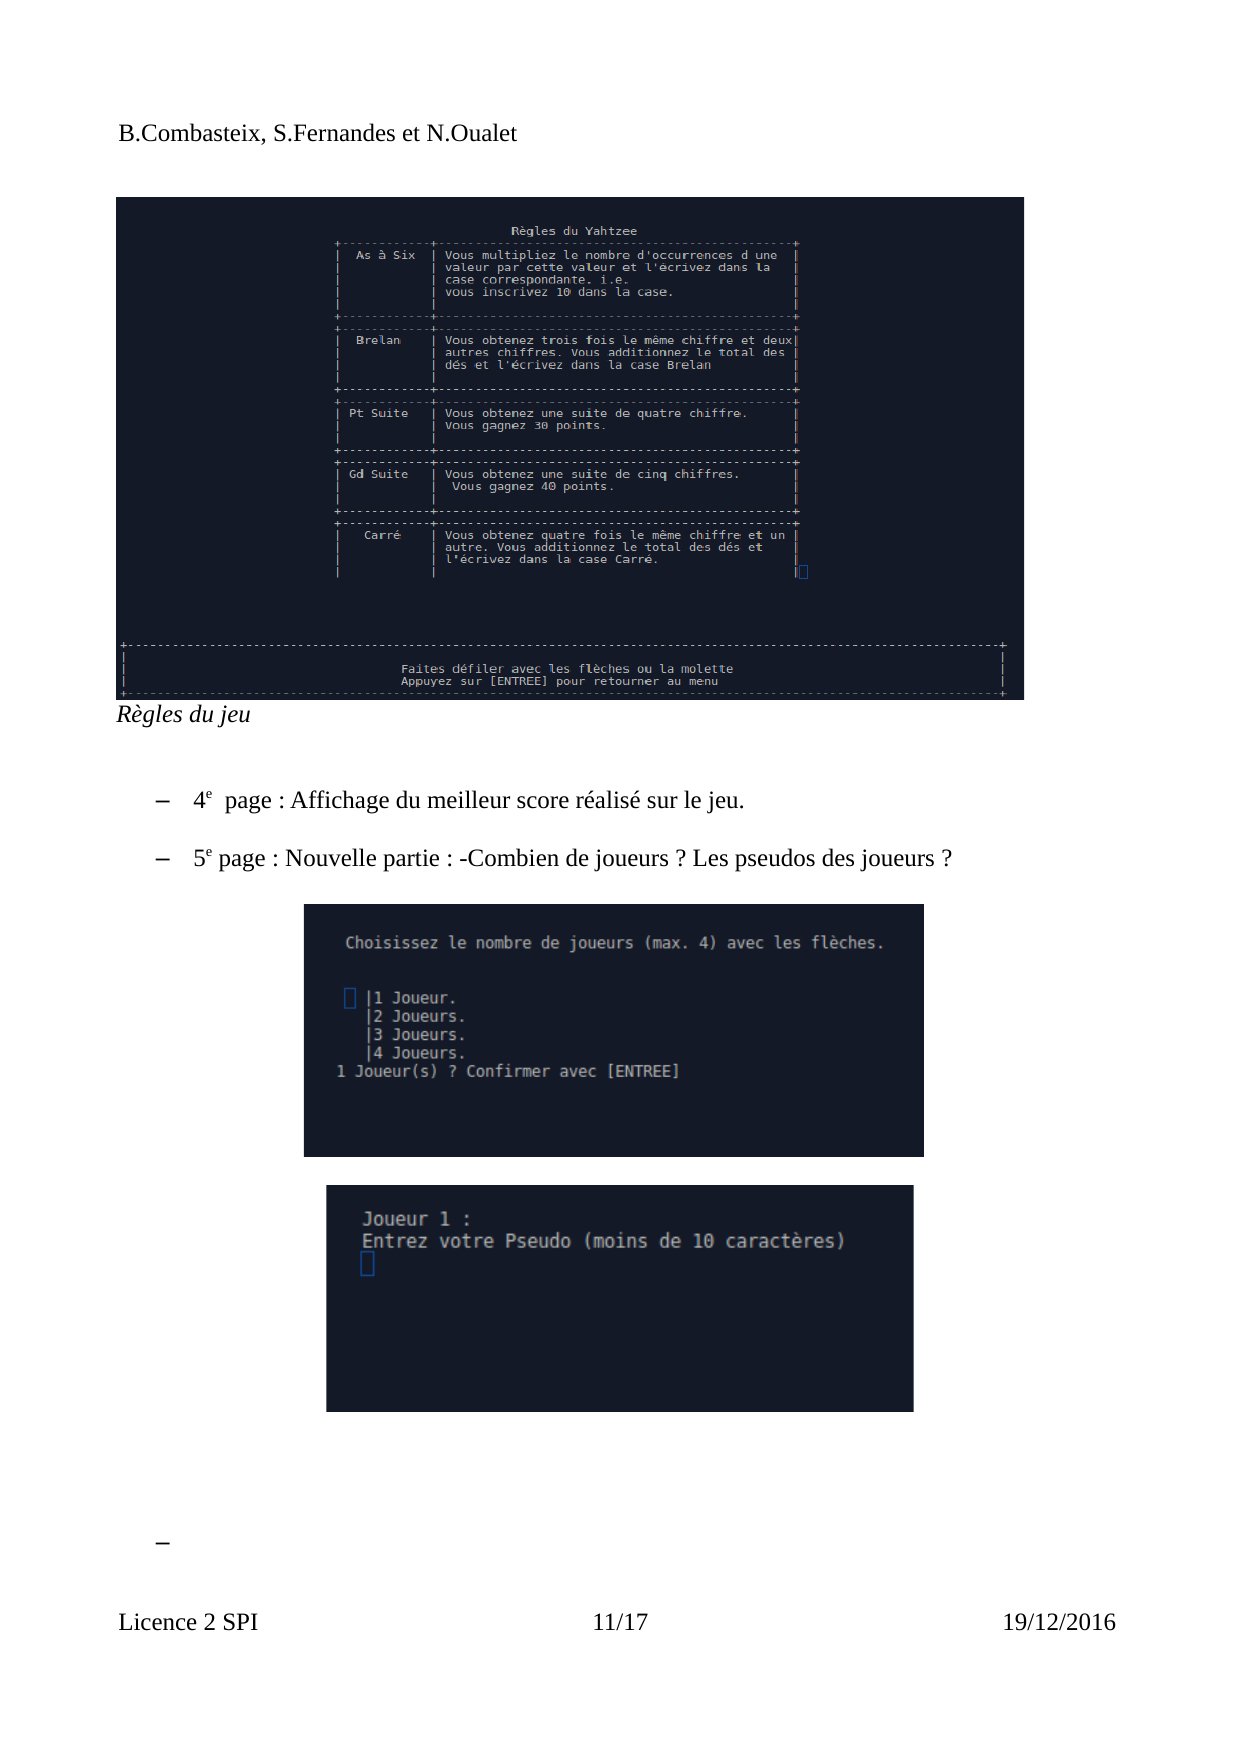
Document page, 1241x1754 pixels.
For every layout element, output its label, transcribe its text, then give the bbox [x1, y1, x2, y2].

text Règles du jeu [116, 700, 1024, 728]
picture [303, 904, 924, 1157]
list 4e page : Affichage du meilleur score réalisé sur le jeu. [156, 785, 1122, 814]
picture [326, 1185, 914, 1412]
picture [116, 197, 1025, 700]
list 5e page : Nouvelle partie : -Combien de joueurs ? Les pseudos des joueurs ? [156, 843, 1122, 872]
